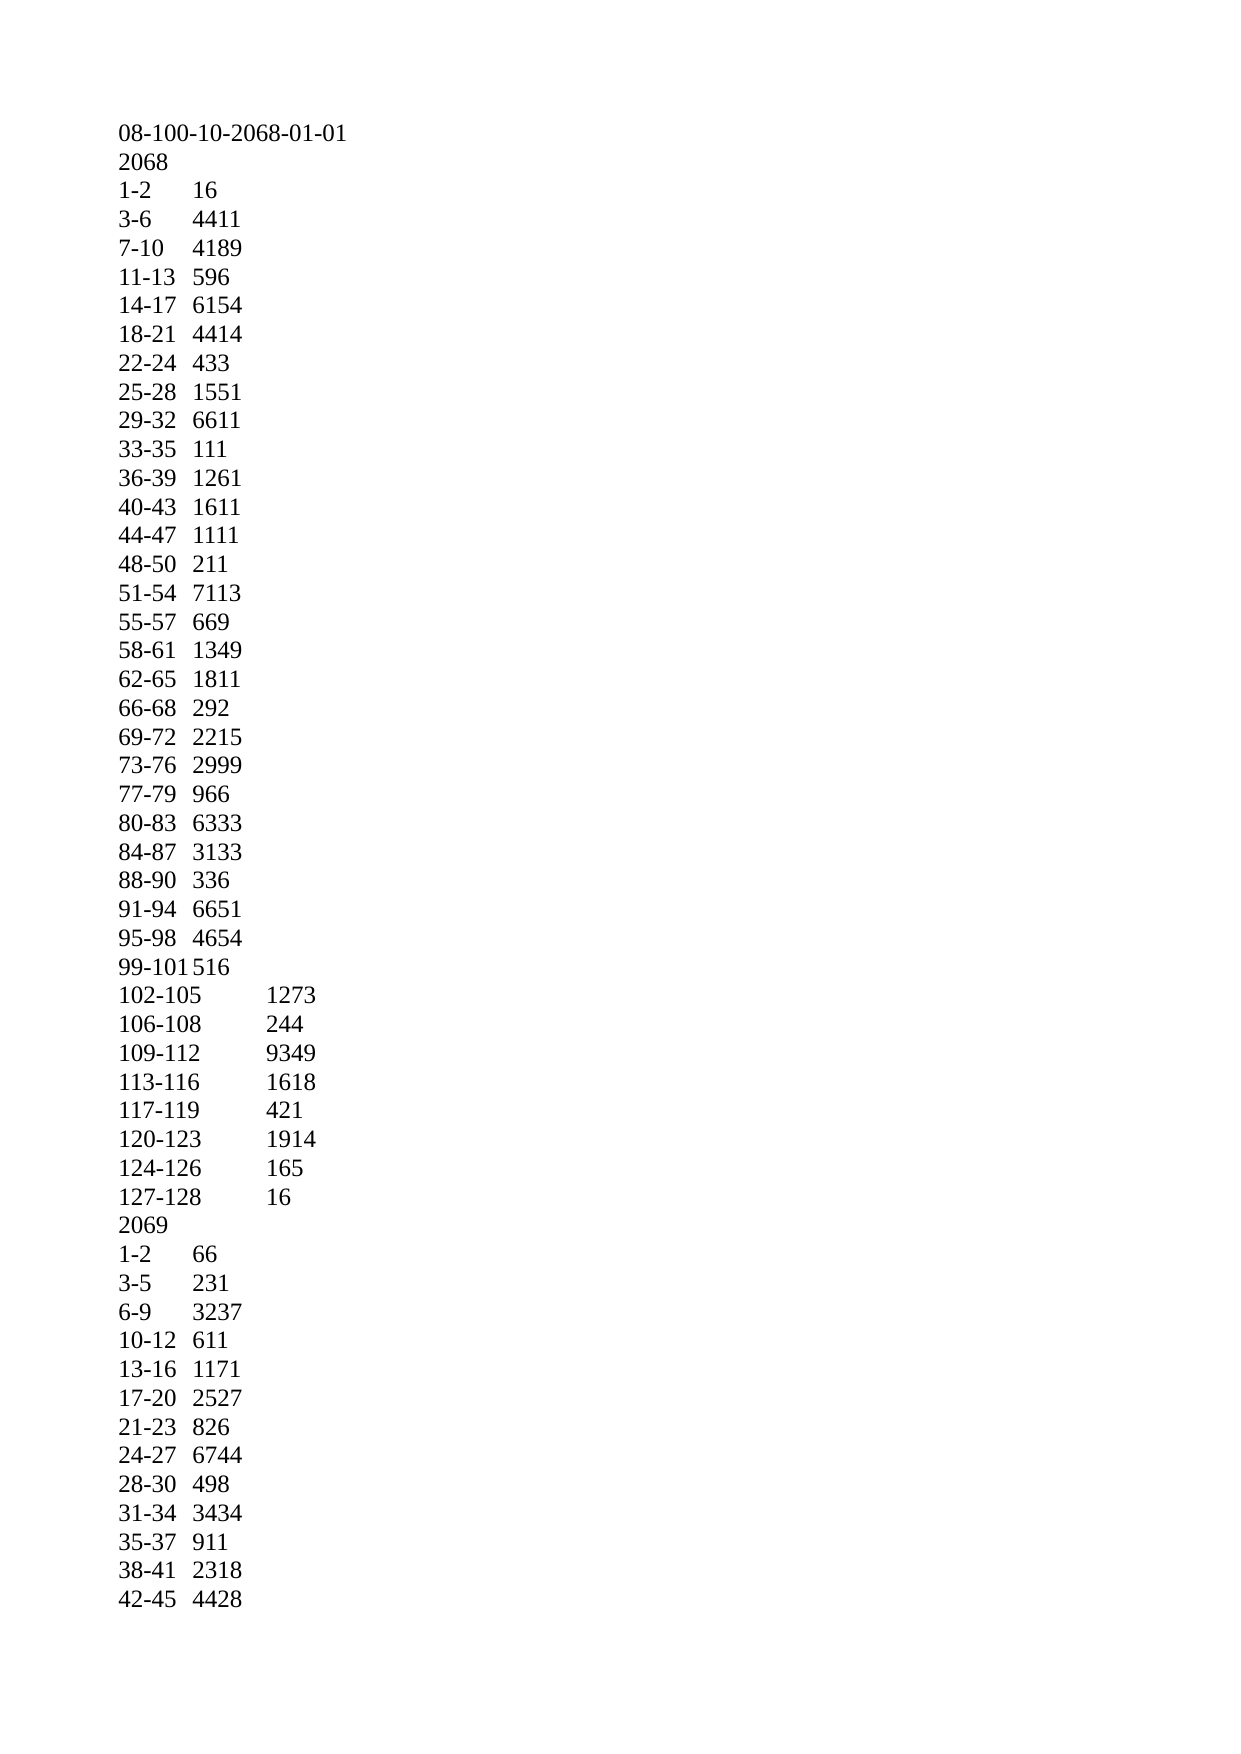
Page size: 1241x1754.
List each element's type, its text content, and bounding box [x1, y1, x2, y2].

text 51-54 7113 [118, 578, 1122, 607]
text 117-119 421 [118, 1096, 1122, 1124]
text 77-79 966 [118, 779, 1122, 808]
text 84-87 3133 [118, 837, 1122, 866]
text 3-6 4411 [118, 204, 1122, 233]
text 44-47 1111 [118, 521, 1122, 549]
text 36-39 1261 [118, 463, 1122, 492]
text 28-30 498 [118, 1469, 1122, 1498]
text 66-68 292 [118, 693, 1122, 722]
text 6-9 3237 [118, 1297, 1122, 1326]
text 18-21 4414 [118, 319, 1122, 348]
text 127-128 16 [118, 1182, 1122, 1211]
text 24-27 6744 [118, 1441, 1122, 1469]
text 33-35 111 [118, 434, 1122, 463]
text 120-123 1914 [118, 1124, 1122, 1153]
text 55-57 669 [118, 607, 1122, 636]
text 48-50 211 [118, 549, 1122, 578]
text 99-101 516 [118, 952, 1122, 981]
text 11-13 596 [118, 262, 1122, 291]
text 38-41 2318 [118, 1556, 1122, 1584]
text 91-94 6651 [118, 894, 1122, 923]
text 42-45 4428 [118, 1584, 1122, 1613]
text 14-17 6154 [118, 291, 1122, 319]
text 58-61 1349 [118, 636, 1122, 664]
text 29-32 6611 [118, 406, 1122, 434]
text 106-108 244 [118, 1009, 1122, 1038]
text 2068 [118, 147, 1122, 176]
text 10-12 611 [118, 1326, 1122, 1354]
text 21-23 826 [118, 1412, 1122, 1441]
text 124-126 165 [118, 1153, 1122, 1182]
text 17-20 2527 [118, 1383, 1122, 1412]
text 35-37 911 [118, 1527, 1122, 1556]
text 08-100-10-2068-01-01 [118, 118, 1122, 147]
text 7-10 4189 [118, 233, 1122, 262]
text 31-34 3434 [118, 1498, 1122, 1527]
text 2069 [118, 1211, 1122, 1239]
text 113-116 1618 [118, 1067, 1122, 1096]
text 73-76 2999 [118, 751, 1122, 779]
text 25-28 1551 [118, 377, 1122, 406]
text 13-16 1171 [118, 1354, 1122, 1383]
text 95-98 4654 [118, 923, 1122, 952]
text 40-43 1611 [118, 492, 1122, 521]
text 69-72 2215 [118, 722, 1122, 751]
text 80-83 6333 [118, 808, 1122, 837]
text 109-112 9349 [118, 1038, 1122, 1067]
text 1-2 66 [118, 1239, 1122, 1268]
text 88-90 336 [118, 866, 1122, 894]
text 3-5 231 [118, 1268, 1122, 1297]
text 62-65 1811 [118, 664, 1122, 693]
text 22-24 433 [118, 348, 1122, 377]
text 1-2 16 [118, 176, 1122, 204]
text 102-105 1273 [118, 981, 1122, 1009]
